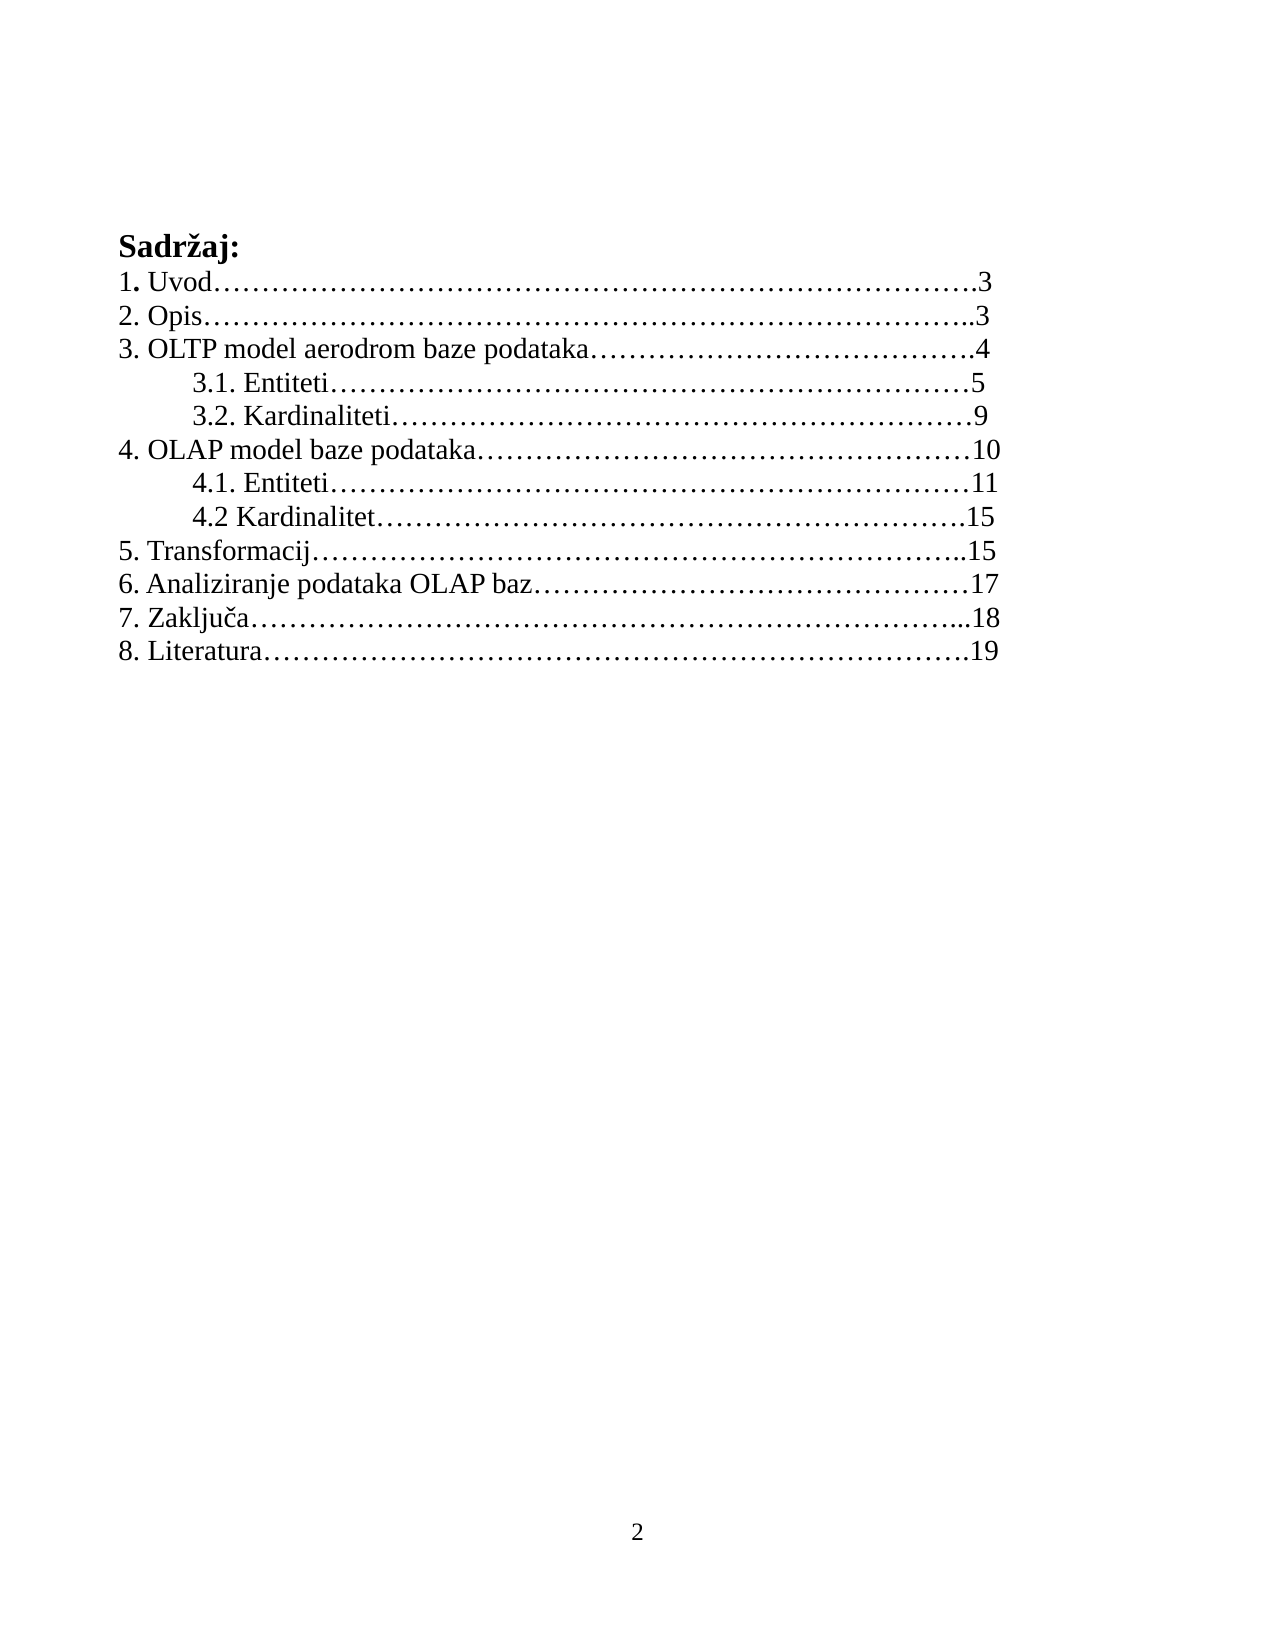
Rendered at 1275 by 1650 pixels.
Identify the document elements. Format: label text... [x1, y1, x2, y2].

text 3. OLTP model aerodrom baze podataka………………………………….4 [118, 331, 1157, 365]
text 6. Analiziranje podataka OLAP baz………………………………………17 [118, 566, 1157, 600]
text 4.2 Kardinalitet…………………………………………………….15 [118, 499, 1157, 533]
text 2. Opis……………………………………………………………………..3 [118, 298, 1157, 331]
text 1. Uvod…………………………………………………………………….3 [118, 264, 1157, 298]
text 4. OLAP model baze podataka……………………………………………10 [118, 432, 1157, 466]
text 3.2. Kardinaliteti……………………………………………………9 [118, 398, 1157, 432]
text 8. Literatura……………………………………………………………….19 [118, 633, 1157, 667]
text 7. Zaključa………………………………………………………………...18 [118, 600, 1157, 633]
text 5. Transformacij…………………………………………………………..15 [118, 533, 1157, 566]
text 3.1. Entiteti…………………………………………………………5 [118, 365, 1157, 398]
text Sadržaj: [118, 226, 1157, 264]
text 4.1. Entiteti…………………………………………………………11 [118, 466, 1157, 499]
